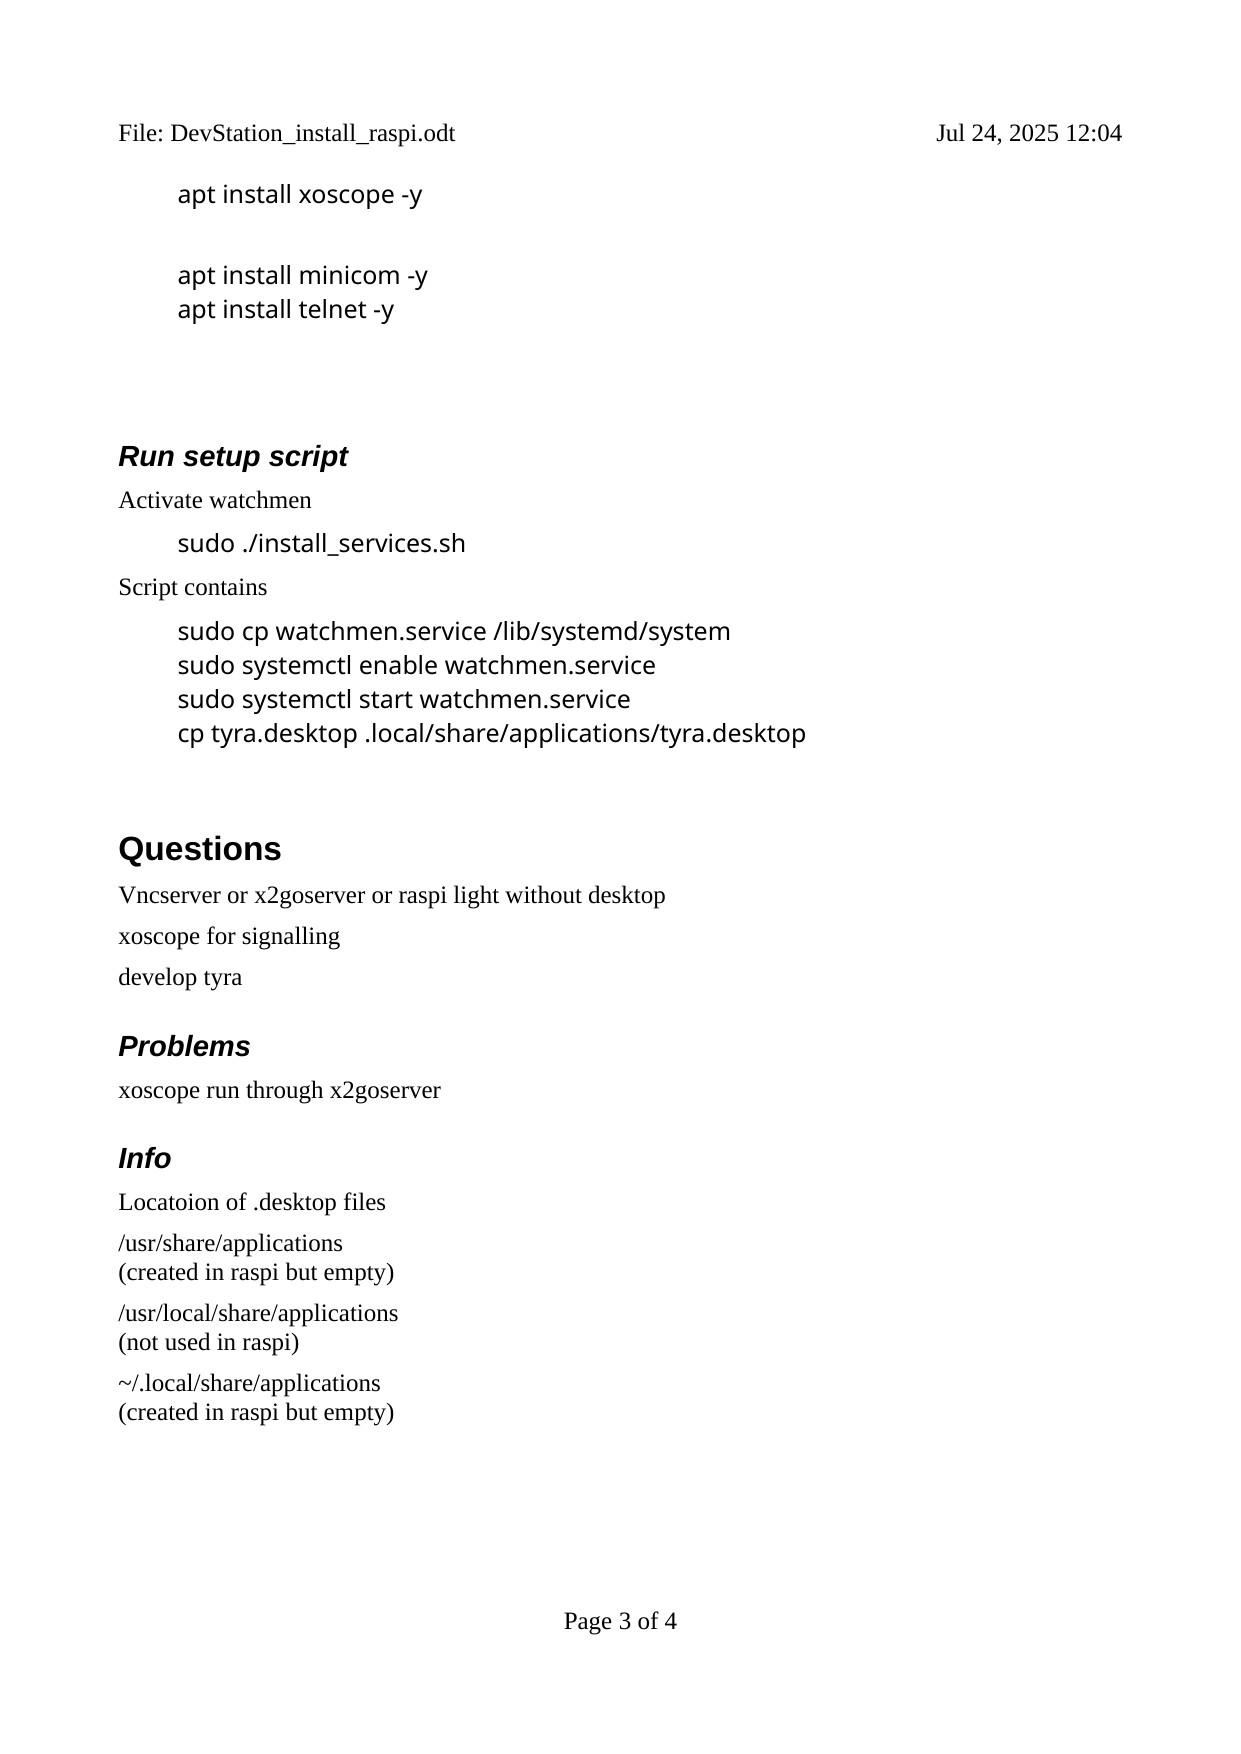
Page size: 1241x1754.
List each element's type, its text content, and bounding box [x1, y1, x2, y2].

text Vncserver or x2goserver or raspi light without desktop [118, 880, 1122, 909]
text sudo ./install_services.sh [177, 526, 1122, 560]
text Locatoion of .desktop files [118, 1187, 1122, 1216]
subtitle Info [118, 1141, 1122, 1174]
text Script contains [118, 572, 1122, 601]
text develop tyra [118, 962, 1122, 991]
subtitle Questions [118, 829, 1122, 867]
text xoscope run through x2goserver [118, 1075, 1122, 1103]
text Activate watchmen [118, 485, 1122, 513]
subtitle Run setup script [118, 439, 1122, 472]
text sudo cp watchmen.service /lib/systemd/system sudo systemctl enable watchmen.service sudo systemctl start watchmen.service cp tyra.desktop .local/share/applications/tyra.desktop [177, 614, 1122, 750]
text xoscope for signalling [118, 921, 1122, 950]
text ~/.local/share/applications (created in raspi but empty) [118, 1368, 1122, 1426]
text apt install minicom -y apt install telnet -y [177, 258, 1122, 360]
text /usr/share/applications (created in raspi but empty) [118, 1228, 1122, 1286]
text apt install xoscope -y [177, 177, 1122, 245]
subtitle Problems [118, 1029, 1122, 1062]
text /usr/local/share/applications (not used in raspi) [118, 1298, 1122, 1356]
